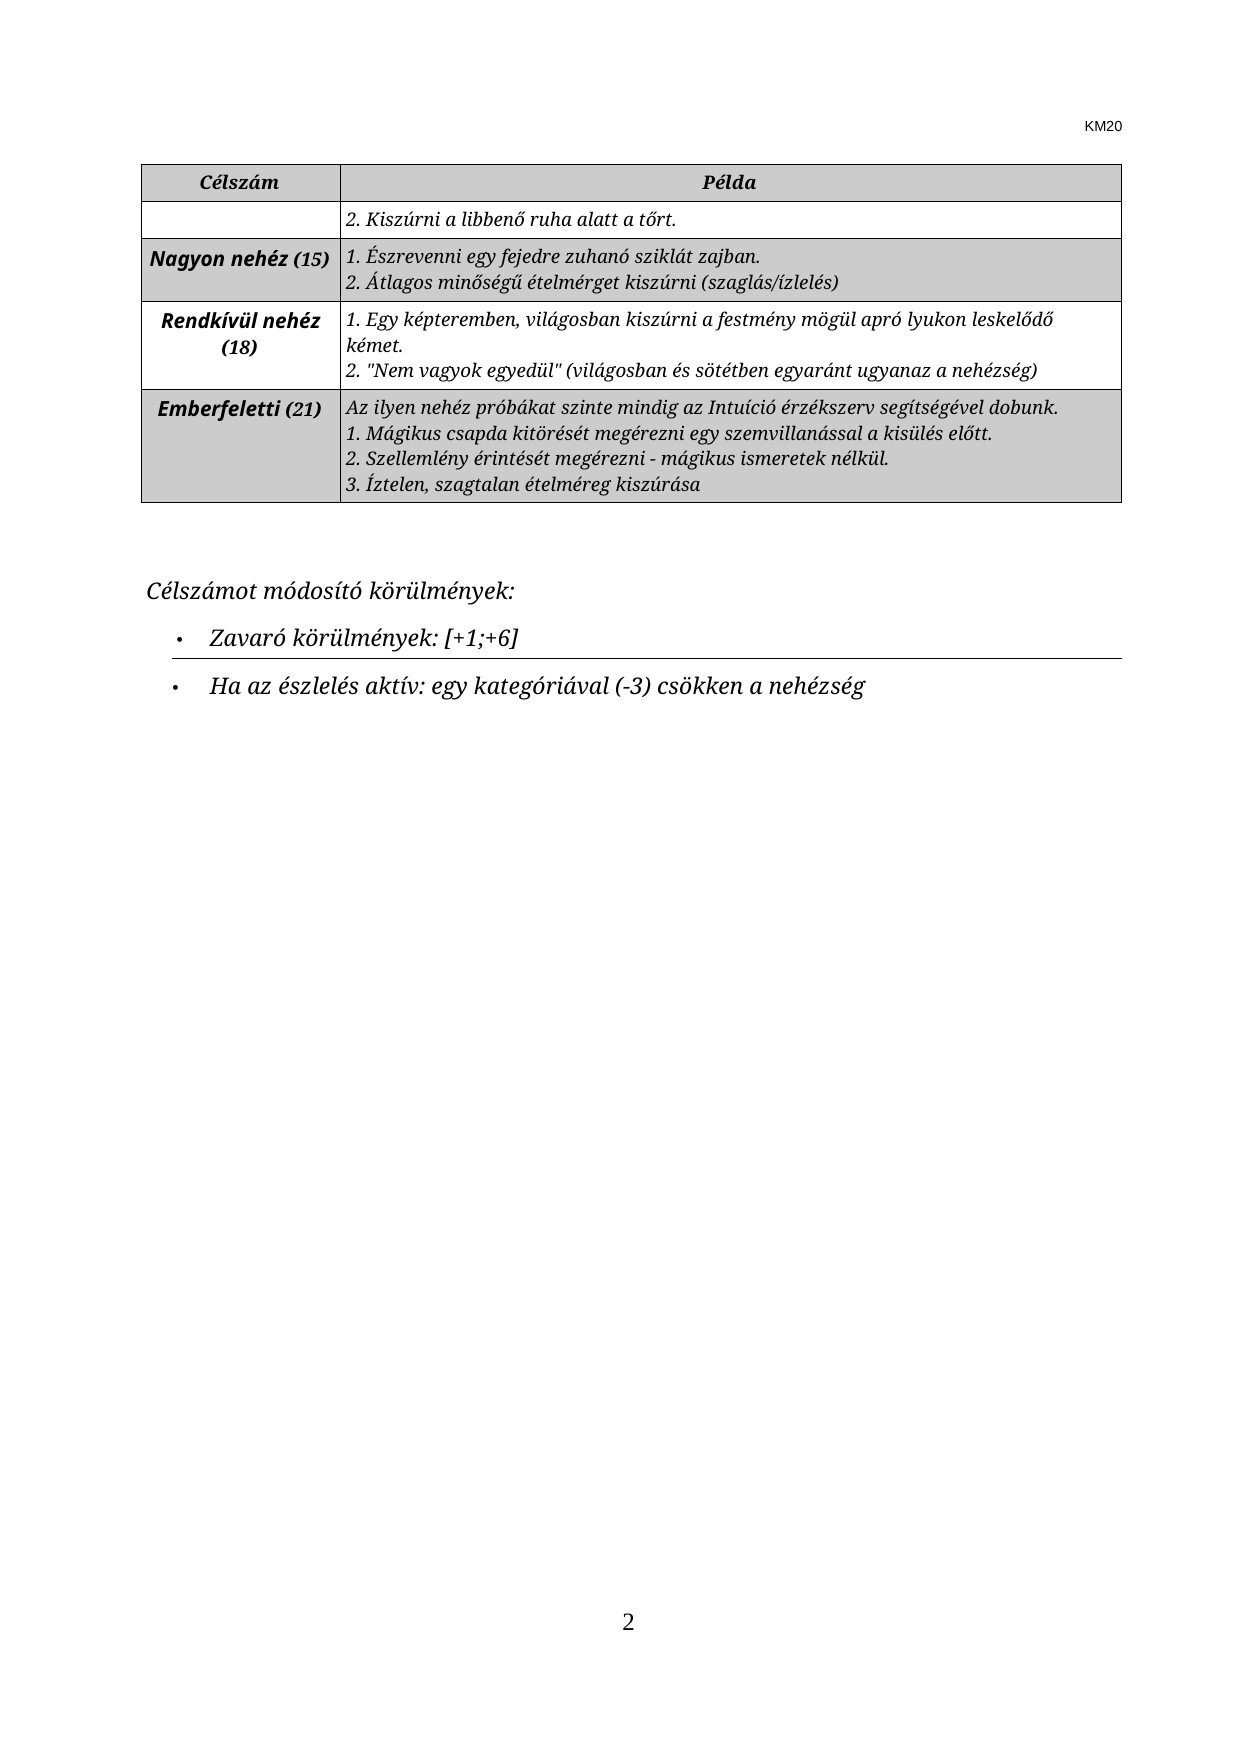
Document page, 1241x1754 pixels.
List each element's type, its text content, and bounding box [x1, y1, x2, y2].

table_cell [142, 202, 340, 238]
table_header Célszám [142, 165, 340, 201]
table_header Példa [341, 165, 1121, 201]
table_cell 1. Egy képteremben, világosban kiszúrni a festmény mögül apró lyukon leskelődő kémet. 2. "Nem vagyok egyedül" (világosban és sötétben egyaránt ugyanaz a nehézség) [341, 302, 1121, 389]
table_cell 2. Kiszúrni a libbenő ruha alatt a tőrt. [341, 202, 1121, 238]
table_cell Rendkívül nehéz (18) [142, 302, 340, 389]
table_cell Nagyon nehéz (15) [142, 239, 340, 301]
text Célszámot módosító körülmények: [134, 575, 1122, 606]
table_cell Az ilyen nehéz próbákat szinte mindig az Intuíció érzékszerv segítségével dobunk. 1. Mágikus csapda kitörését megérezni egy szemvillanással a kisülés előtt. 2. Szellemlény érintését megérezni - mágikus ismeretek nélkül. 3. Íztelen, szagtalan ételméreg kiszúrása [341, 390, 1121, 502]
table_cell Emberfeletti (21) [142, 390, 340, 502]
list Zavaró körülmények: [+1;+6] [172, 618, 1122, 658]
list Ha az észlelés aktív: egy kategóriával (-3) csökken a nehézség [172, 670, 1122, 701]
table_cell 1. Észrevenni egy fejedre zuhanó sziklát zajban. 2. Átlagos minőségű ételmérget kiszúrni (szaglás/ízlelés) [341, 239, 1121, 301]
